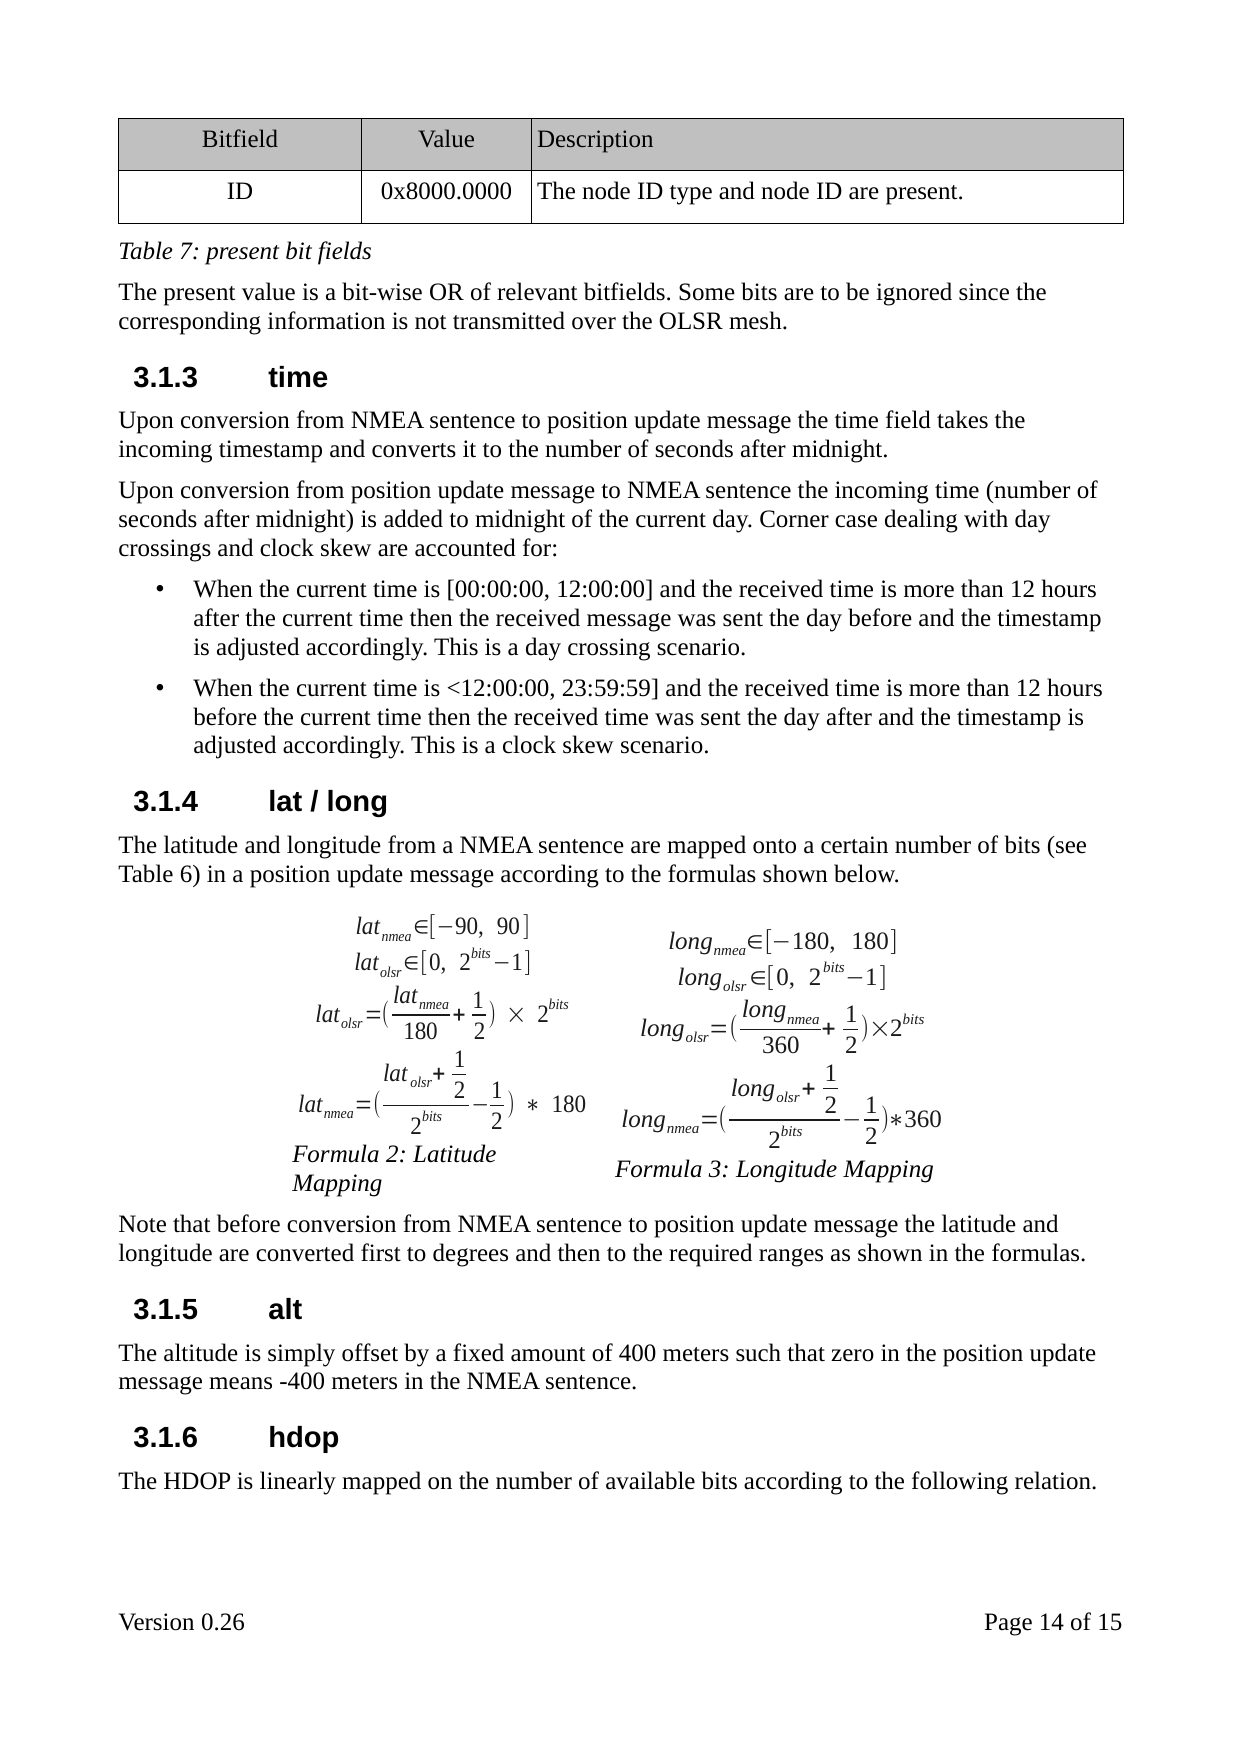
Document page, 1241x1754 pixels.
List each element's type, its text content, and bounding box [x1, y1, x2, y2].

subtitle time [118, 359, 1122, 393]
table_cell 0x8000.0000 [362, 171, 531, 223]
subtitle hdop [118, 1420, 1122, 1454]
table_cell The node ID type and node ID are present. [532, 171, 1123, 223]
table_header Bitfield [119, 119, 361, 170]
list When the current time is [00:00:00, 12:00:00] and the received time is more than 12 hours after the current time then the received message was sent the day before and the timestamp is adjusted accordingly. This is a day crossing scenario. [156, 574, 1122, 661]
subtitle alt [118, 1292, 1122, 1325]
text The HDOP is linearly mapped on the number of available bits according to the following relation. [118, 1466, 1122, 1495]
text Formula 3: Longitude Mapping [615, 927, 948, 1182]
text Formula 2: Latitude Mapping [292, 913, 591, 1197]
text Upon conversion from position update message to NMEA sentence the incoming time (number of seconds after midnight) is added to midnight of the current day. Corner case dealing with day crossings and clock skew are accounted for: [118, 476, 1122, 562]
text The latitude and longitude from a NMEA sentence are mapped onto a certain number of bits (see Table 6) in a position update message according to the formulas shown below. [118, 830, 1122, 888]
text Note that before conversion from NMEA sentence to position update message the latitude and longitude are converted first to degrees and then to the required ranges as shown in the formulas. [118, 1209, 1122, 1267]
text The altitude is simply offset by a fixed amount of 400 meters such that zero in the position update message means -400 meters in the NMEA sentence. [118, 1338, 1122, 1395]
text The present value is a bit-wise OR of relevant bitfields. Some bits are to be ignored since the corresponding information is not transmitted over the OLSR mesh. [118, 277, 1122, 334]
text Table 7: present bit fields [118, 236, 1122, 264]
text Upon conversion from NMEA sentence to position update message the time field takes the incoming timestamp and converts it to the number of seconds after midnight. [118, 406, 1122, 463]
table_header Description [532, 119, 1123, 170]
subtitle lat / long [118, 784, 1122, 818]
list When the current time is <12:00:00, 23:59:59] and the received time is more than 12 hours before the current time then the received time was sent the day after and the timestamp is adjusted accordingly. This is a clock skew scenario. [156, 673, 1122, 759]
table_header Value [362, 119, 531, 170]
table_cell ID [119, 171, 361, 223]
